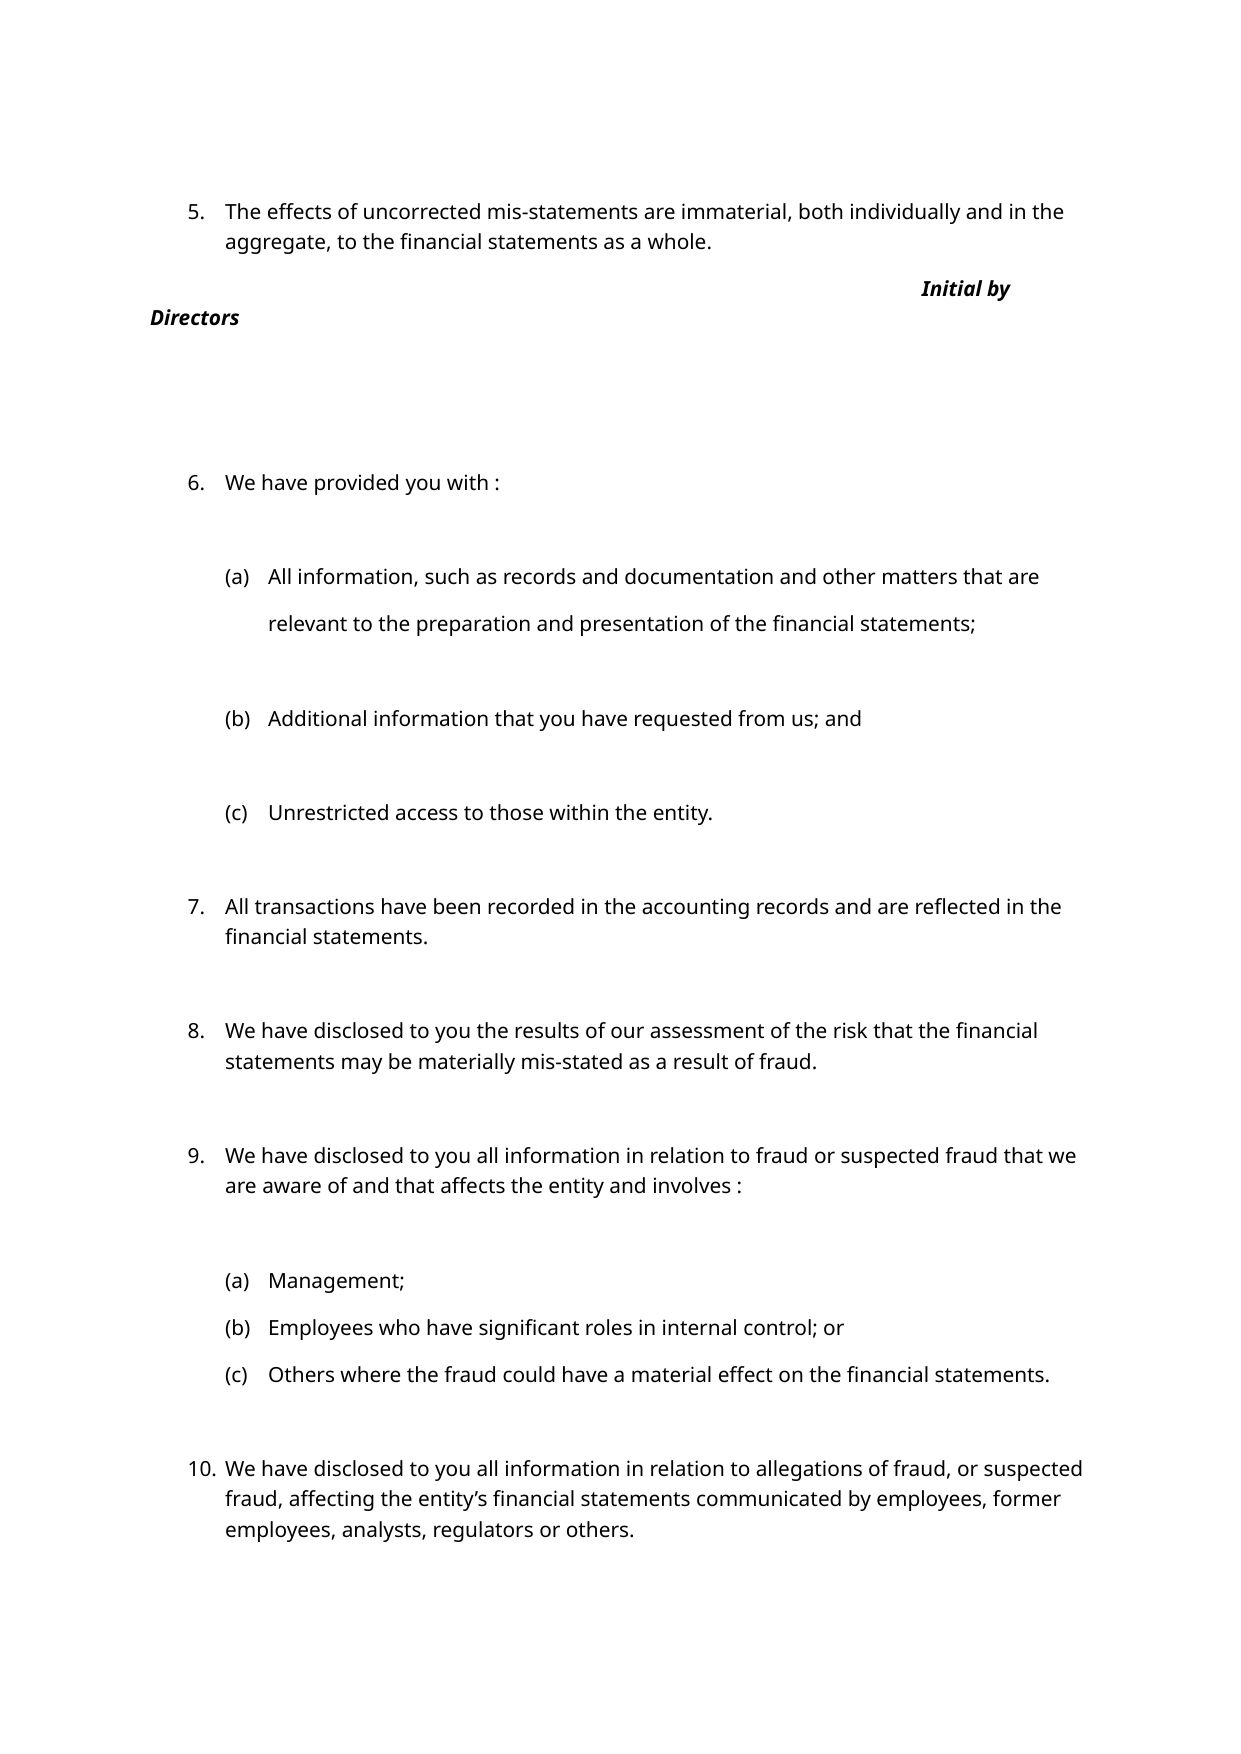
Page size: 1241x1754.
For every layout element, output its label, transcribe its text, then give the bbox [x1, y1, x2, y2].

list Management; [225, 1266, 1090, 1294]
list We have disclosed to you all information in relation to fraud or suspected fraud that we are aware of and that affects the entity and involves : [187, 1141, 1090, 1200]
list We have disclosed to you all information in relation to allegations of fraud, or suspected fraud, affecting the entity’s financial statements communicated by employees, former employees, analysts, regulators or others. [187, 1454, 1090, 1543]
table_cell [888, 375, 1085, 421]
list We have disclosed to you the results of our assessment of the risk that the financial statements may be materially mis-stated as a result of fraud. [187, 1017, 1090, 1076]
list Employees who have significant roles in internal control; or [225, 1313, 1090, 1341]
list relevant to the preparation and presentation of the financial statements; [262, 609, 1090, 638]
list We have provided you with : [187, 468, 1090, 497]
list Unrestricted access to those within the entity. [225, 798, 1090, 826]
table_header [888, 331, 1085, 375]
list The effects of uncorrected mis-statements are immaterial, both individually and in the aggregate, to the financial statements as a whole. [187, 197, 1090, 256]
text Initial by Directors [150, 274, 1090, 331]
list All transactions have been recorded in the accounting records and are reflected in the financial statements. [187, 892, 1090, 951]
list Others where the fraud could have a material effect on the financial statements. [225, 1360, 1090, 1388]
list All information, such as records and documentation and other matters that are [225, 562, 1090, 591]
list Additional information that you have requested from us; and [225, 704, 1090, 732]
